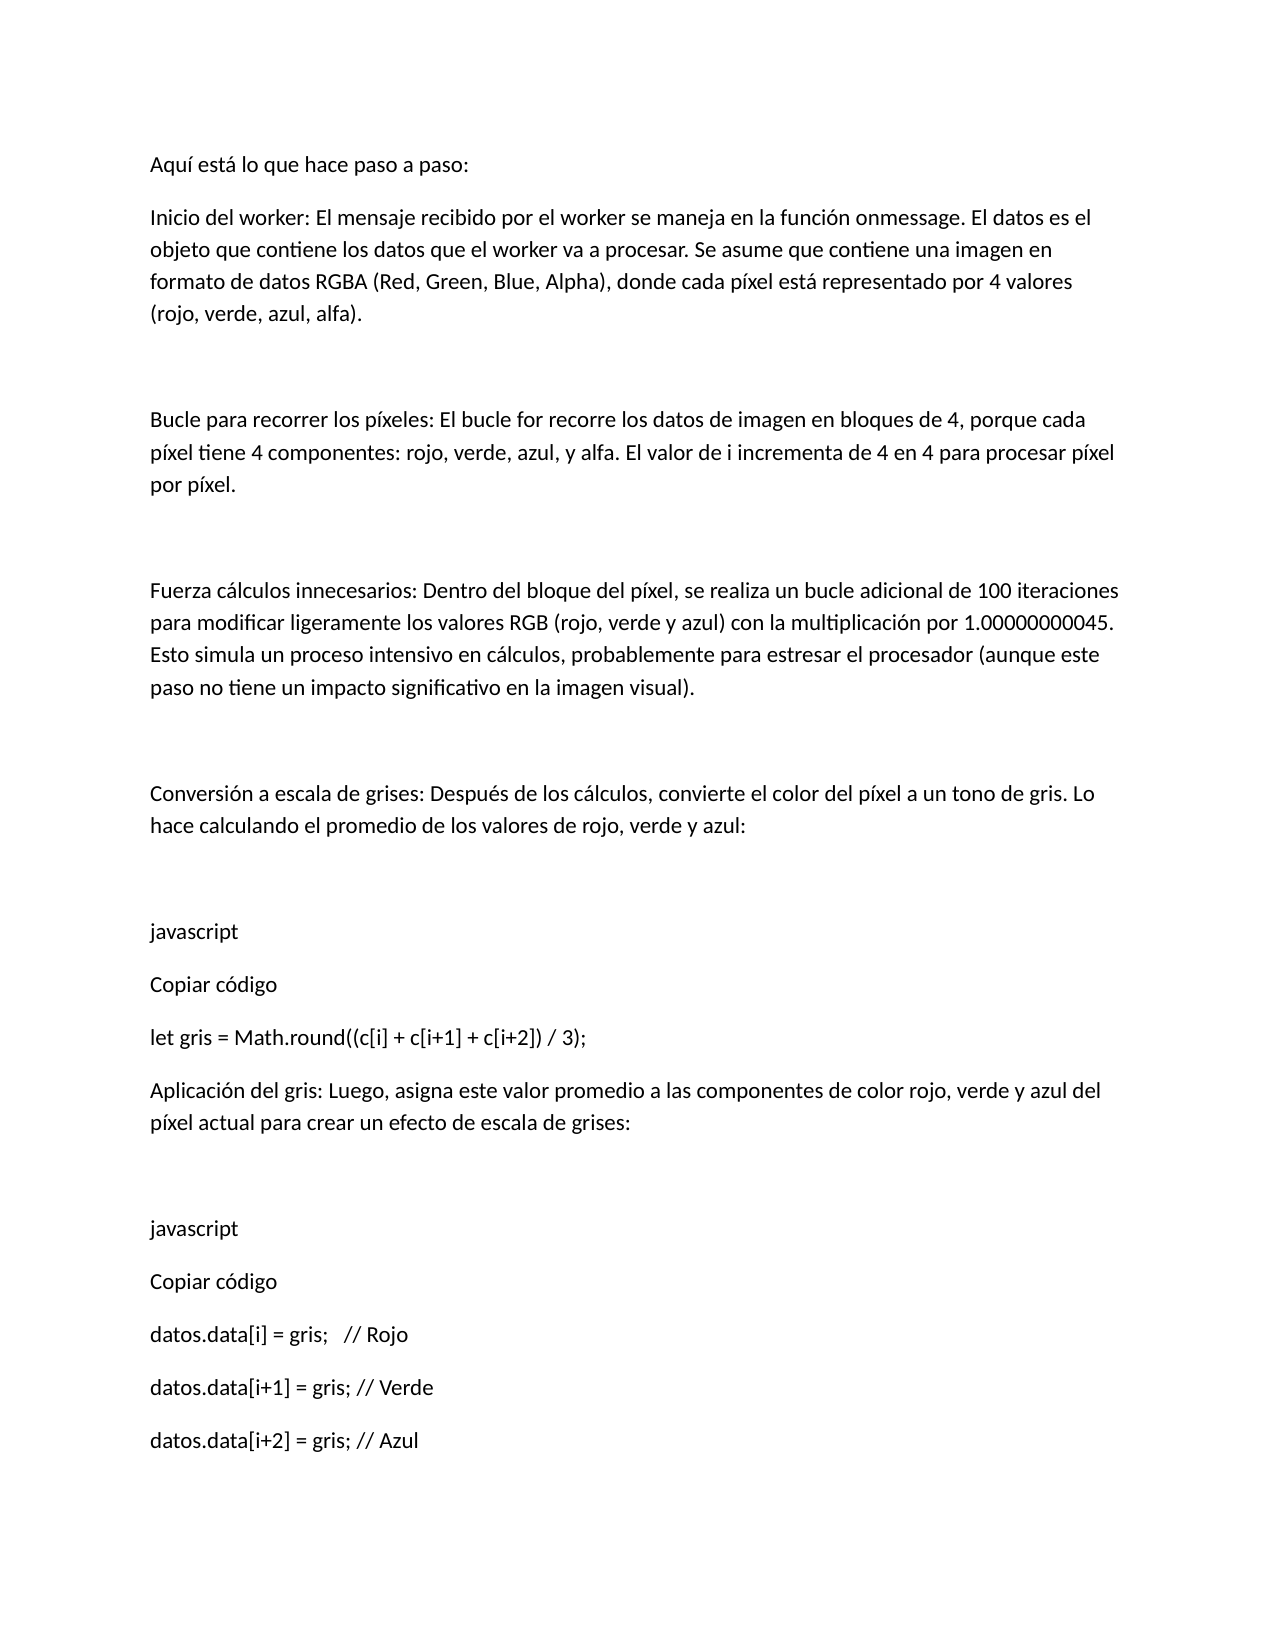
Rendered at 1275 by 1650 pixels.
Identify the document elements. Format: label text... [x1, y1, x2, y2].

text let gris = Math.round((c[i] + c[i+1] + c[i+2]) / 3); [150, 1023, 1125, 1051]
text javascript [150, 1214, 1125, 1242]
text Inicio del worker: El mensaje recibido por el worker se maneja en la función onmessage. El datos es el objeto que contiene los datos que el worker va a procesar. Se asume que contiene una imagen en formato de datos RGBA (Red, Green, Blue, Alpha), donde cada píxel está representado por 4 valores (rojo, verde, azul, alfa). [150, 203, 1125, 328]
text Aquí está lo que hace paso a paso: [150, 150, 1125, 178]
text datos.data[i] = gris; // Rojo [150, 1320, 1125, 1348]
text datos.data[i+1] = gris; // Verde [150, 1373, 1125, 1401]
text Fuerza cálculos innecesarios: Dentro del bloque del píxel, se realiza un bucle adicional de 100 iteraciones para modificar ligeramente los valores RGB (rojo, verde y azul) con la multiplicación por 1.00000000045. Esto simula un proceso intensivo en cálculos, probablemente para estresar el procesador (aunque este paso no tiene un impacto significativo en la imagen visual). [150, 576, 1125, 701]
text Conversión a escala de grises: Después de los cálculos, convierte el color del píxel a un tono de gris. Lo hace calculando el promedio de los valores de rojo, verde y azul: [150, 779, 1125, 839]
text Aplicación del gris: Luego, asigna este valor promedio a las componentes de color rojo, verde y azul del píxel actual para crear un efecto de escala de grises: [150, 1076, 1125, 1136]
text Copiar código [150, 970, 1125, 998]
text javascript [150, 917, 1125, 945]
text datos.data[i+2] = gris; // Azul [150, 1426, 1125, 1454]
text Bucle para recorrer los píxeles: El bucle for recorre los datos de imagen en bloques de 4, porque cada píxel tiene 4 componentes: rojo, verde, azul, y alfa. El valor de i incrementa de 4 en 4 para procesar píxel por píxel. [150, 406, 1125, 498]
text Copiar código [150, 1267, 1125, 1295]
